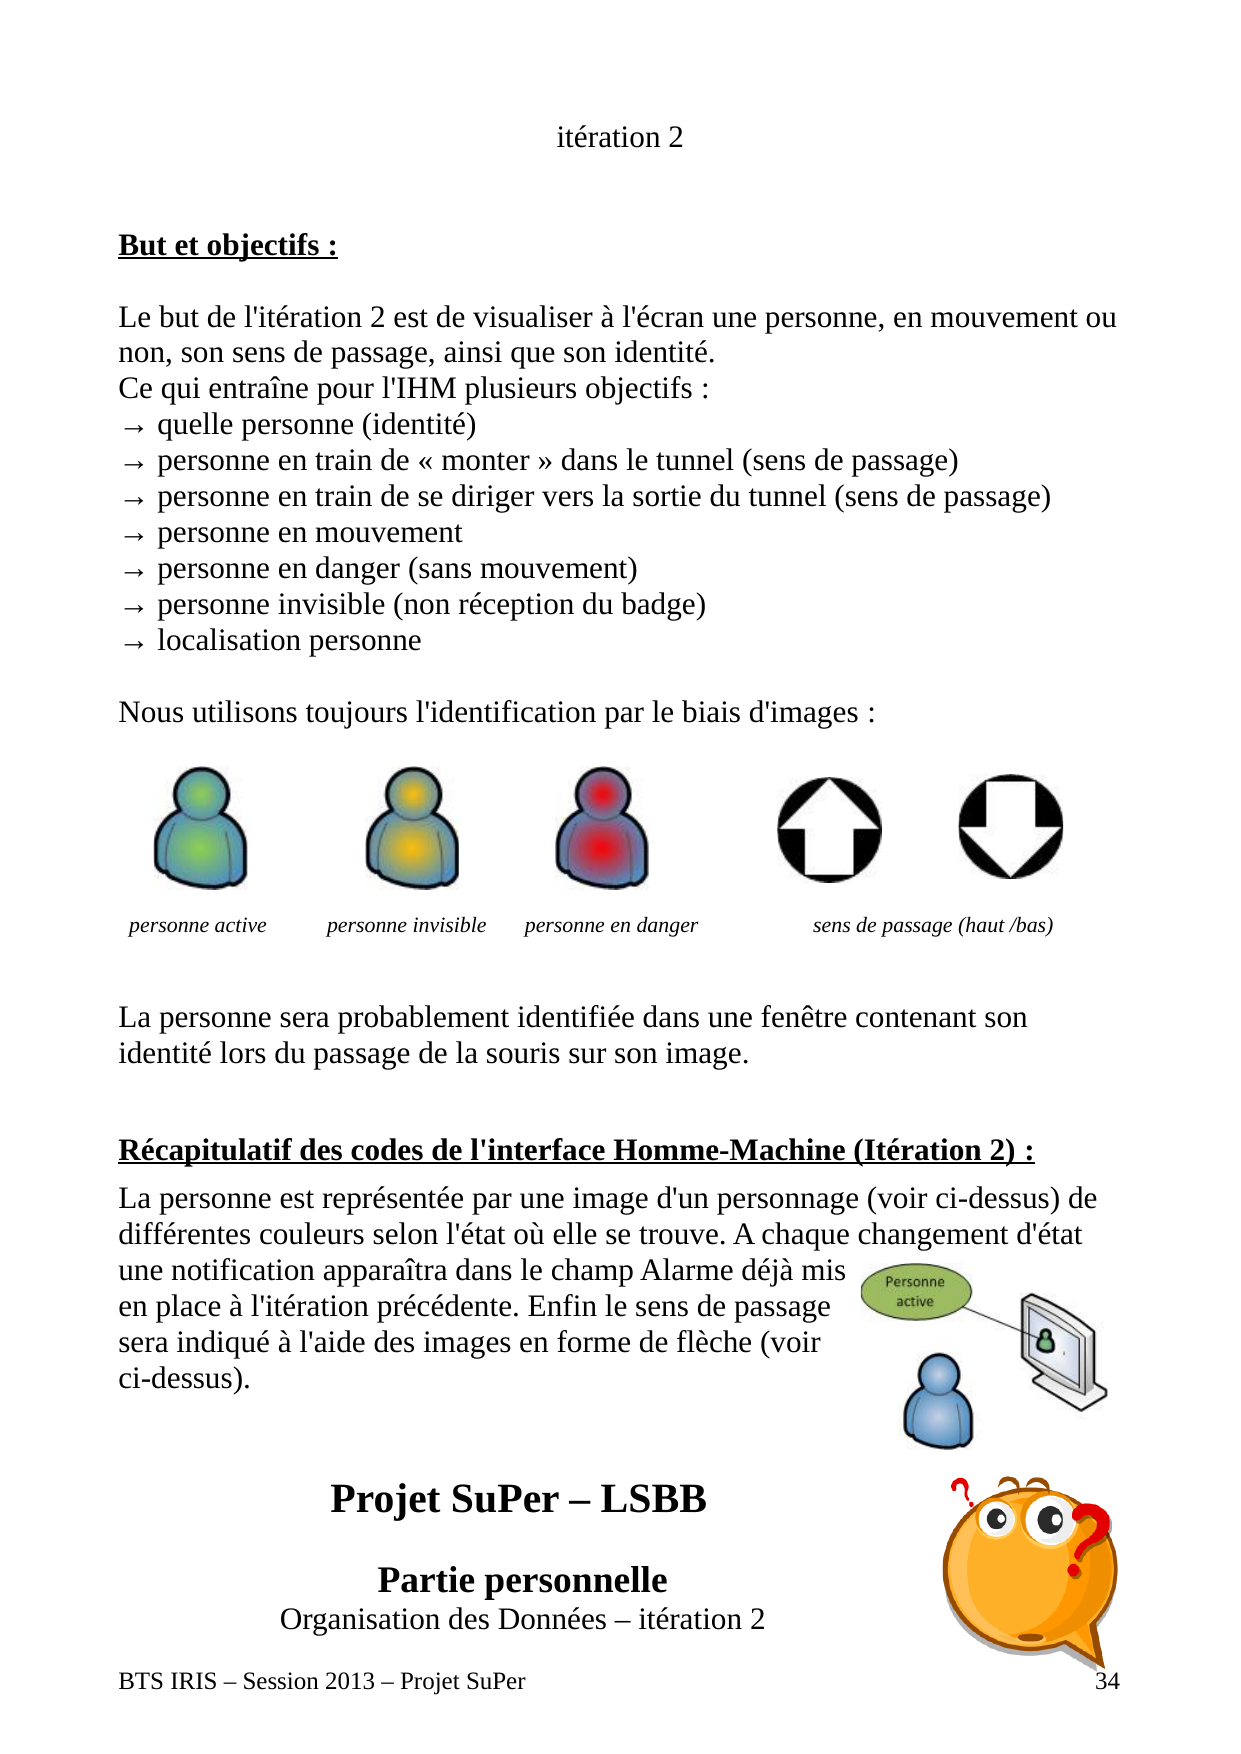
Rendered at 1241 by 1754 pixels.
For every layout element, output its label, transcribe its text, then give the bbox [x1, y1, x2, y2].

text personne active personne invisible personne en danger sens de passage (haut /bas) [118, 912, 1122, 937]
picture [958, 774, 1064, 879]
text Projet SuPer – LSBB [118, 1473, 1122, 1521]
text But et objectifs : [118, 226, 1122, 262]
picture [777, 777, 882, 883]
picture [860, 1263, 1108, 1450]
text → localisation personne [118, 621, 1122, 657]
text Organisation des Données – itération 2 [118, 1600, 927, 1636]
text → personne en mouvement [118, 513, 1122, 549]
picture [153, 766, 248, 890]
text → personne invisible (non réception du badge) [118, 585, 1122, 621]
text → personne en danger (sans mouvement) [118, 549, 1122, 585]
text Récapitulatif des codes de l'interface Homme-Machine (Itération 2) : [118, 1131, 1122, 1167]
picture [555, 766, 649, 890]
text La personne sera probablement identifiée dans une fenêtre contenant son identité lors du passage de la souris sur son image. [118, 998, 1122, 1070]
picture [365, 766, 459, 890]
text Ce qui entraîne pour l'IHM plusieurs objectifs : [118, 370, 1122, 406]
text Partie personnelle [118, 1557, 927, 1600]
text → personne en train de « monter » dans le tunnel (sens de passage) [118, 442, 1122, 477]
text Le but de l'itération 2 est de visualiser à l'écran une personne, en mouvement ou non, son sens de passage, ainsi que son identité. [118, 298, 1122, 370]
text La personne est représentée par une image d'un personnage (voir ci-dessus) de différentes couleurs selon l'état où elle se trouve. A chaque changement d'état une notification apparaîtra dans le champ Alarme déjà mis en place à l'itération précédente. Enfin le sens de passage sera indiqué à l'aide des images en forme de flèche (voir ci-dessus). [118, 1179, 1122, 1395]
text → quelle personne (identité) [118, 406, 1122, 442]
text itération 2 [118, 118, 1122, 154]
picture [927, 1474, 1123, 1672]
text Nous utilisons toujours l'identification par le biais d'images : [118, 693, 1122, 729]
text → personne en train de se diriger vers la sortie du tunnel (sens de passage) [118, 477, 1122, 513]
